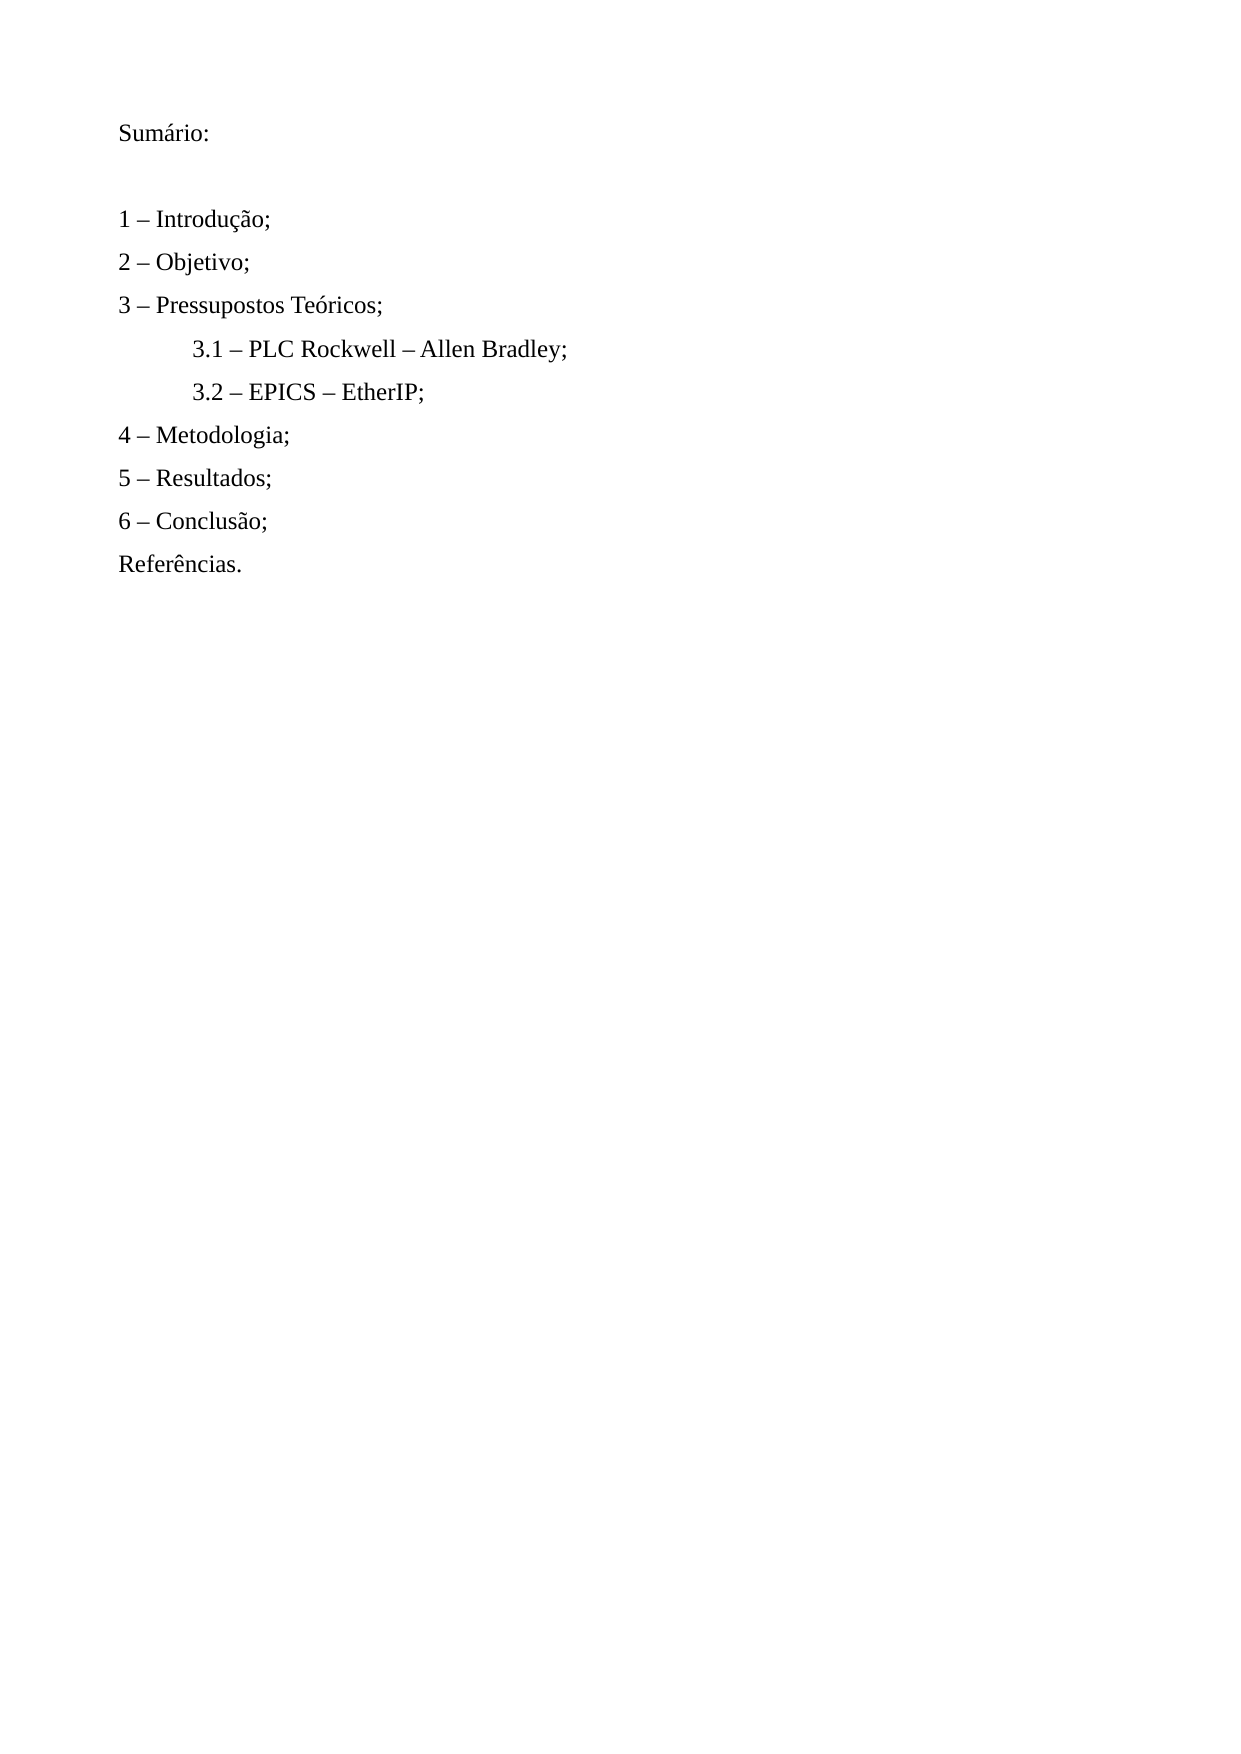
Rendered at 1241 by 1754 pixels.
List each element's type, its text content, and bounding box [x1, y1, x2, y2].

text 3.1 – PLC Rockwell – Allen Bradley; [118, 334, 1122, 362]
text 3.2 – EPICS – EtherIP; [118, 377, 1122, 406]
text 1 – Introdução; [118, 204, 1122, 233]
text Referências. [118, 549, 1122, 578]
text 5 – Resultados; [118, 463, 1122, 492]
text Sumário: [118, 118, 1122, 147]
text 3 – Pressupostos Teóricos; [118, 291, 1122, 319]
text 2 – Objetivo; [118, 247, 1122, 276]
text 4 – Metodologia; [118, 420, 1122, 449]
text 6 – Conclusão; [118, 506, 1122, 535]
